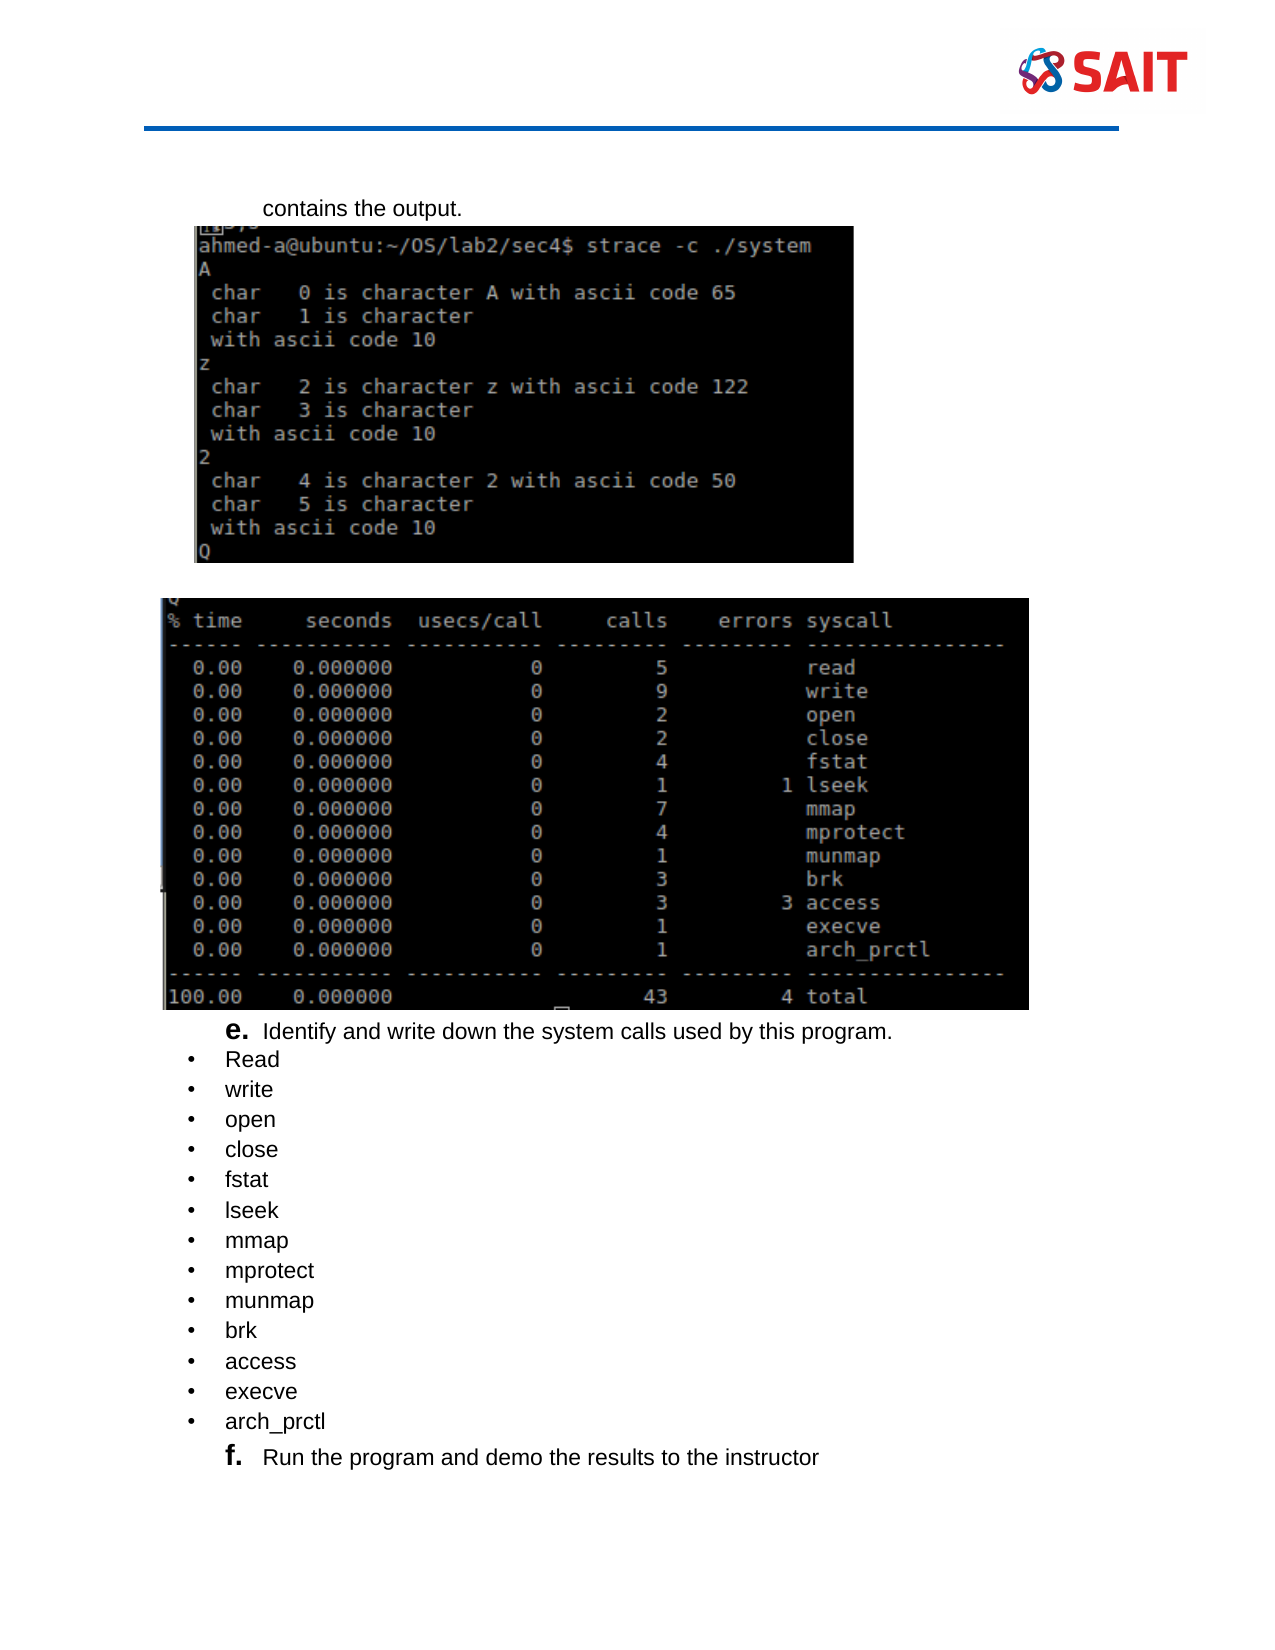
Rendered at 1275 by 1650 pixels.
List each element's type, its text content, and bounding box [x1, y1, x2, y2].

list write [187, 1076, 1125, 1102]
list open [187, 1106, 1125, 1132]
list execve [187, 1378, 1125, 1404]
picture [160, 598, 1029, 1010]
list brk [187, 1317, 1125, 1344]
list close [187, 1136, 1125, 1162]
list Read [187, 1046, 1125, 1072]
list arch_prctl [187, 1408, 1125, 1434]
list lseek [187, 1197, 1125, 1223]
list mprotect [187, 1257, 1125, 1283]
list access [187, 1348, 1125, 1374]
list Identify and write down the system calls used by this program. [225, 1012, 1125, 1046]
list contains the output. [225, 195, 1125, 221]
list Run the program and demo the results to the instructor [225, 1438, 1125, 1472]
list mmap [187, 1227, 1125, 1253]
list munmap [187, 1287, 1125, 1313]
list fstat [187, 1166, 1125, 1193]
picture [194, 226, 854, 563]
picture [999, 28, 1207, 114]
